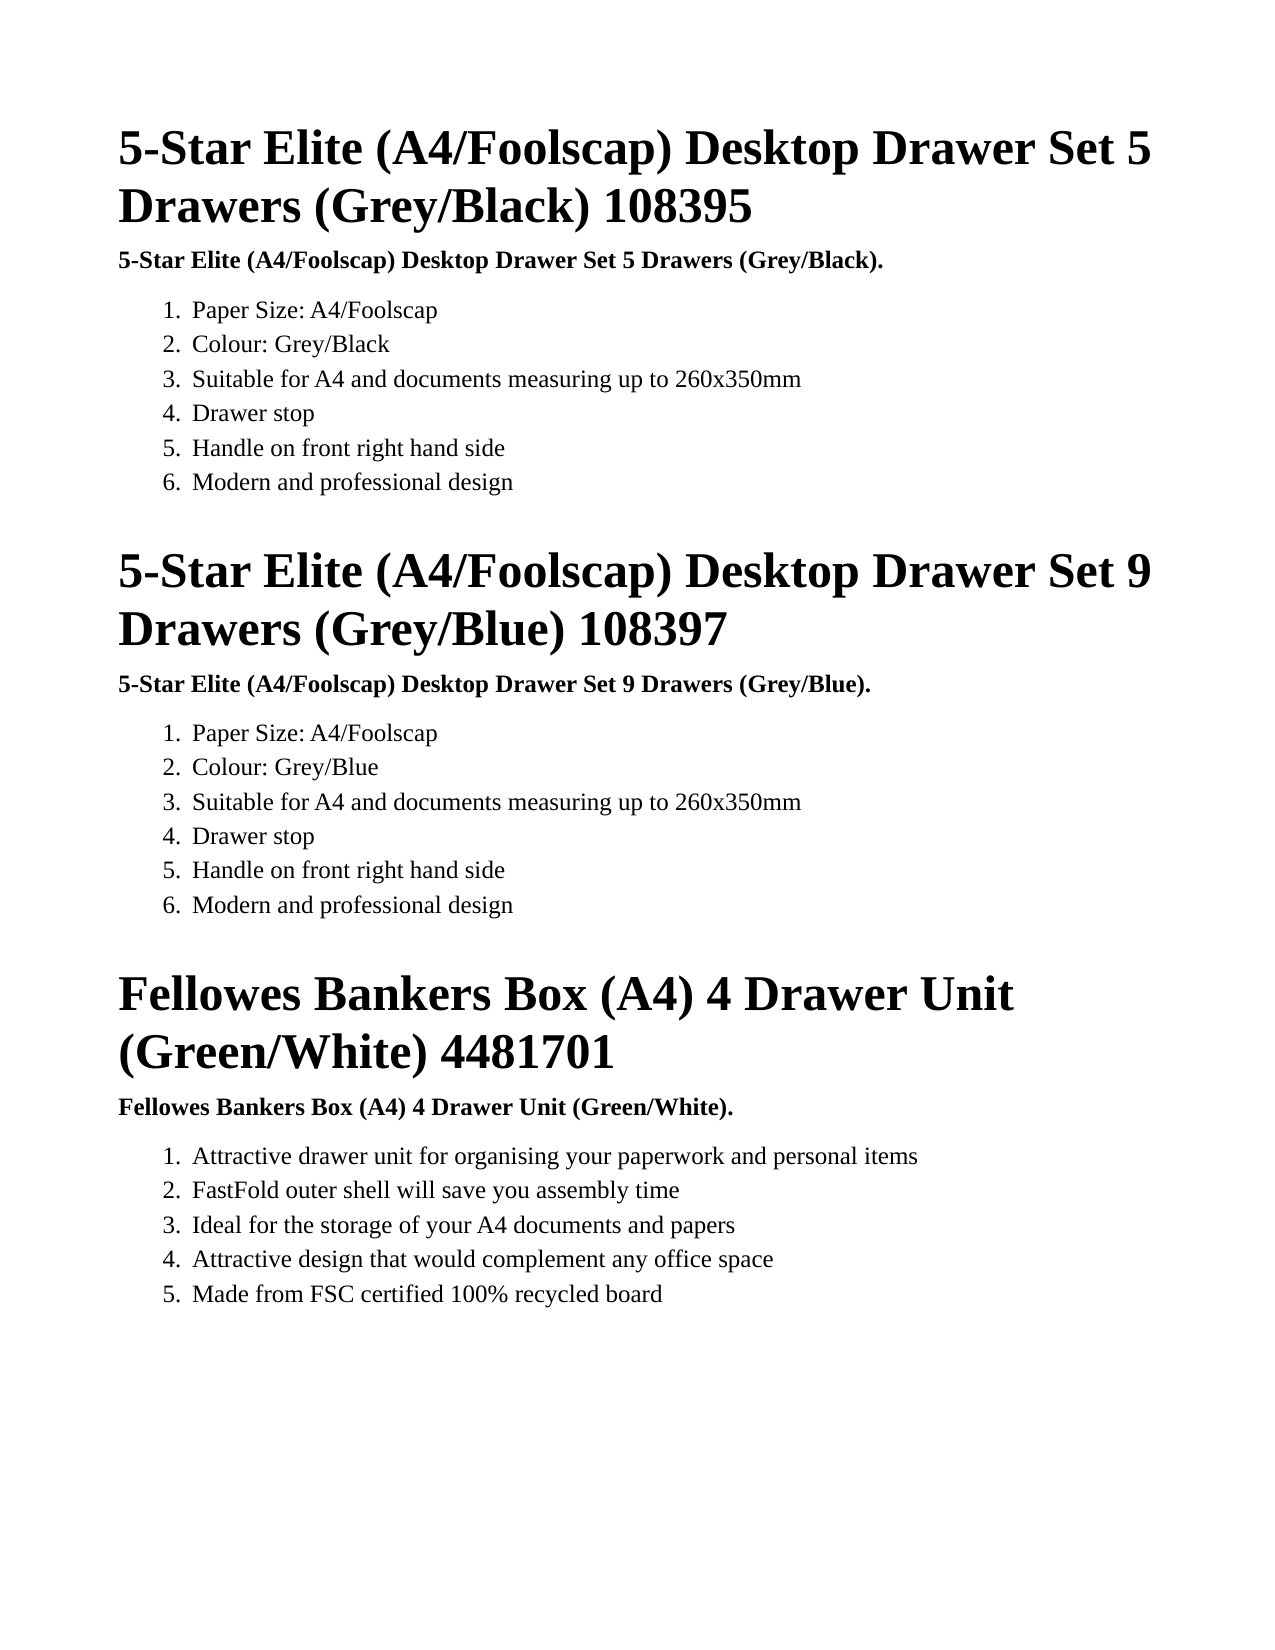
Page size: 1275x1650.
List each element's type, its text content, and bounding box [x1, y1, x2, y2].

text Fellowes Bankers Box (A4) 4 Drawer Unit (Green/White). [118, 1092, 1157, 1120]
list Colour: Grey/Black [162, 329, 1157, 358]
list Ideal for the storage of your A4 documents and papers [162, 1210, 1157, 1238]
list Suitable for A4 and documents measuring up to 260x350mm [162, 364, 1157, 392]
subtitle 5-Star Elite (A4/Foolscap) Desktop Drawer Set 5 Drawers (Grey/Black) 108395 [118, 118, 1157, 233]
list Attractive design that would complement any office space [162, 1244, 1157, 1273]
list Handle on front right hand side [162, 433, 1157, 461]
list Suitable for A4 and documents measuring up to 260x350mm [162, 787, 1157, 815]
list Drawer stop [162, 398, 1157, 427]
list Colour: Grey/Blue [162, 752, 1157, 781]
list FastFold outer shell will save you assembly time [162, 1175, 1157, 1204]
subtitle Fellowes Bankers Box (A4) 4 Drawer Unit (Green/White) 4481701 [118, 964, 1157, 1079]
list Drawer stop [162, 821, 1157, 850]
list Paper Size: A4/Foolscap [162, 718, 1157, 746]
list Modern and professional design [162, 467, 1157, 496]
list Attractive drawer unit for organising your paperwork and personal items [162, 1141, 1157, 1169]
subtitle 5-Star Elite (A4/Foolscap) Desktop Drawer Set 9 Drawers (Grey/Blue) 108397 [118, 541, 1157, 656]
text 5-Star Elite (A4/Foolscap) Desktop Drawer Set 5 Drawers (Grey/Black). [118, 246, 1157, 274]
list Handle on front right hand side [162, 856, 1157, 884]
text 5-Star Elite (A4/Foolscap) Desktop Drawer Set 9 Drawers (Grey/Blue). [118, 669, 1157, 697]
list Made from FSC certified 100% recycled board [162, 1279, 1157, 1307]
list Paper Size: A4/Foolscap [162, 295, 1157, 323]
list Modern and professional design [162, 890, 1157, 919]
